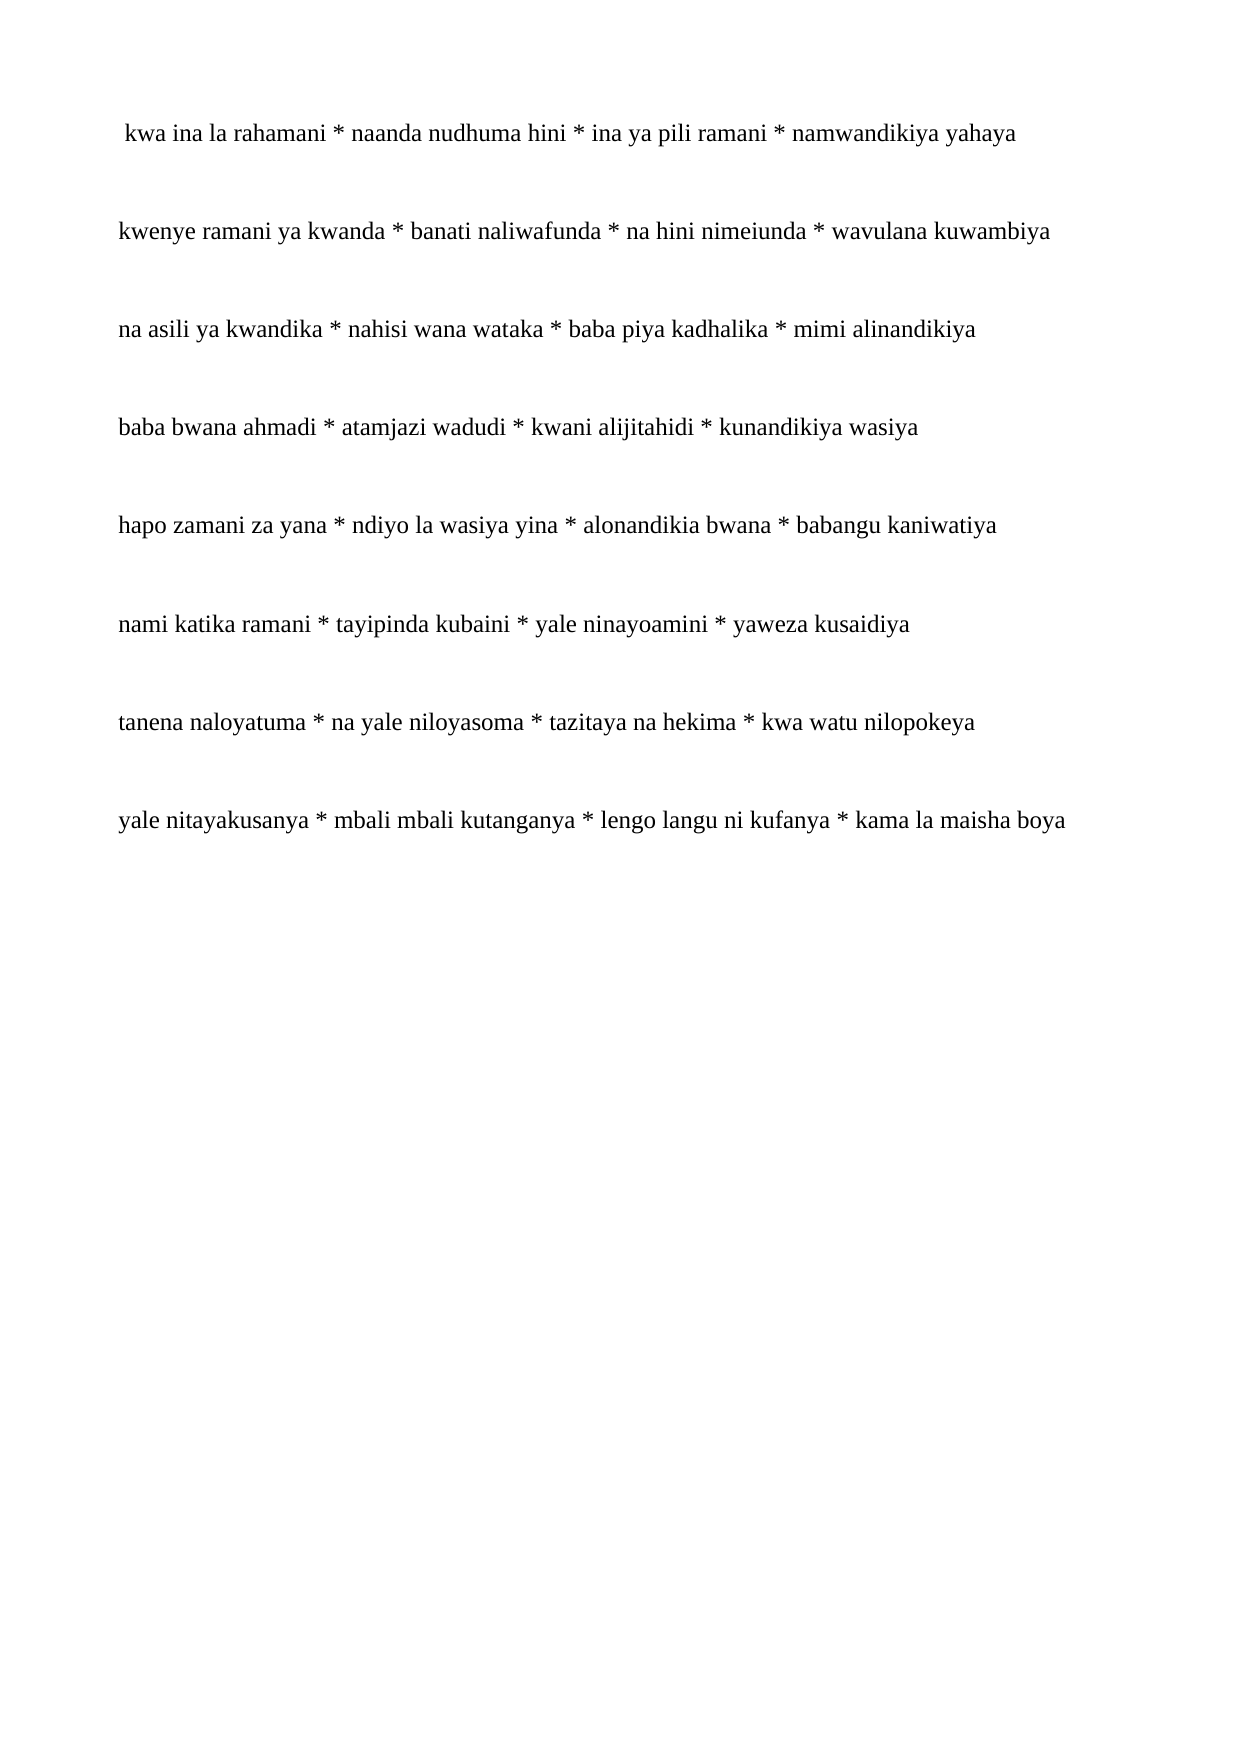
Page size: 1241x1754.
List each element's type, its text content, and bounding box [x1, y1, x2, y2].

text nami katika ramani * tayipinda kubaini * yale ninayoamini * yaweza kusaidiya [118, 609, 1122, 637]
text hapo zamani za yana * ndiyo la wasiya yina * alonandikia bwana * babangu kaniwatiya [118, 511, 1122, 539]
text kwa ina la rahamani * naanda nudhuma hini * ina ya pili ramani * namwandikiya yahaya [118, 118, 1122, 147]
text tanena naloyatuma * na yale niloyasoma * tazitaya na hekima * kwa watu nilopokeya [118, 707, 1122, 736]
text kwenye ramani ya kwanda * banati naliwafunda * na hini nimeiunda * wavulana kuwambiya [118, 216, 1122, 245]
text yale nitayakusanya * mbali mbali kutanganya * lengo langu ni kufanya * kama la maisha boya [118, 805, 1122, 834]
text baba bwana ahmadi * atamjazi wadudi * kwani alijitahidi * kunandikiya wasiya [118, 412, 1122, 441]
text na asili ya kwandika * nahisi wana wataka * baba piya kadhalika * mimi alinandikiya [118, 314, 1122, 343]
